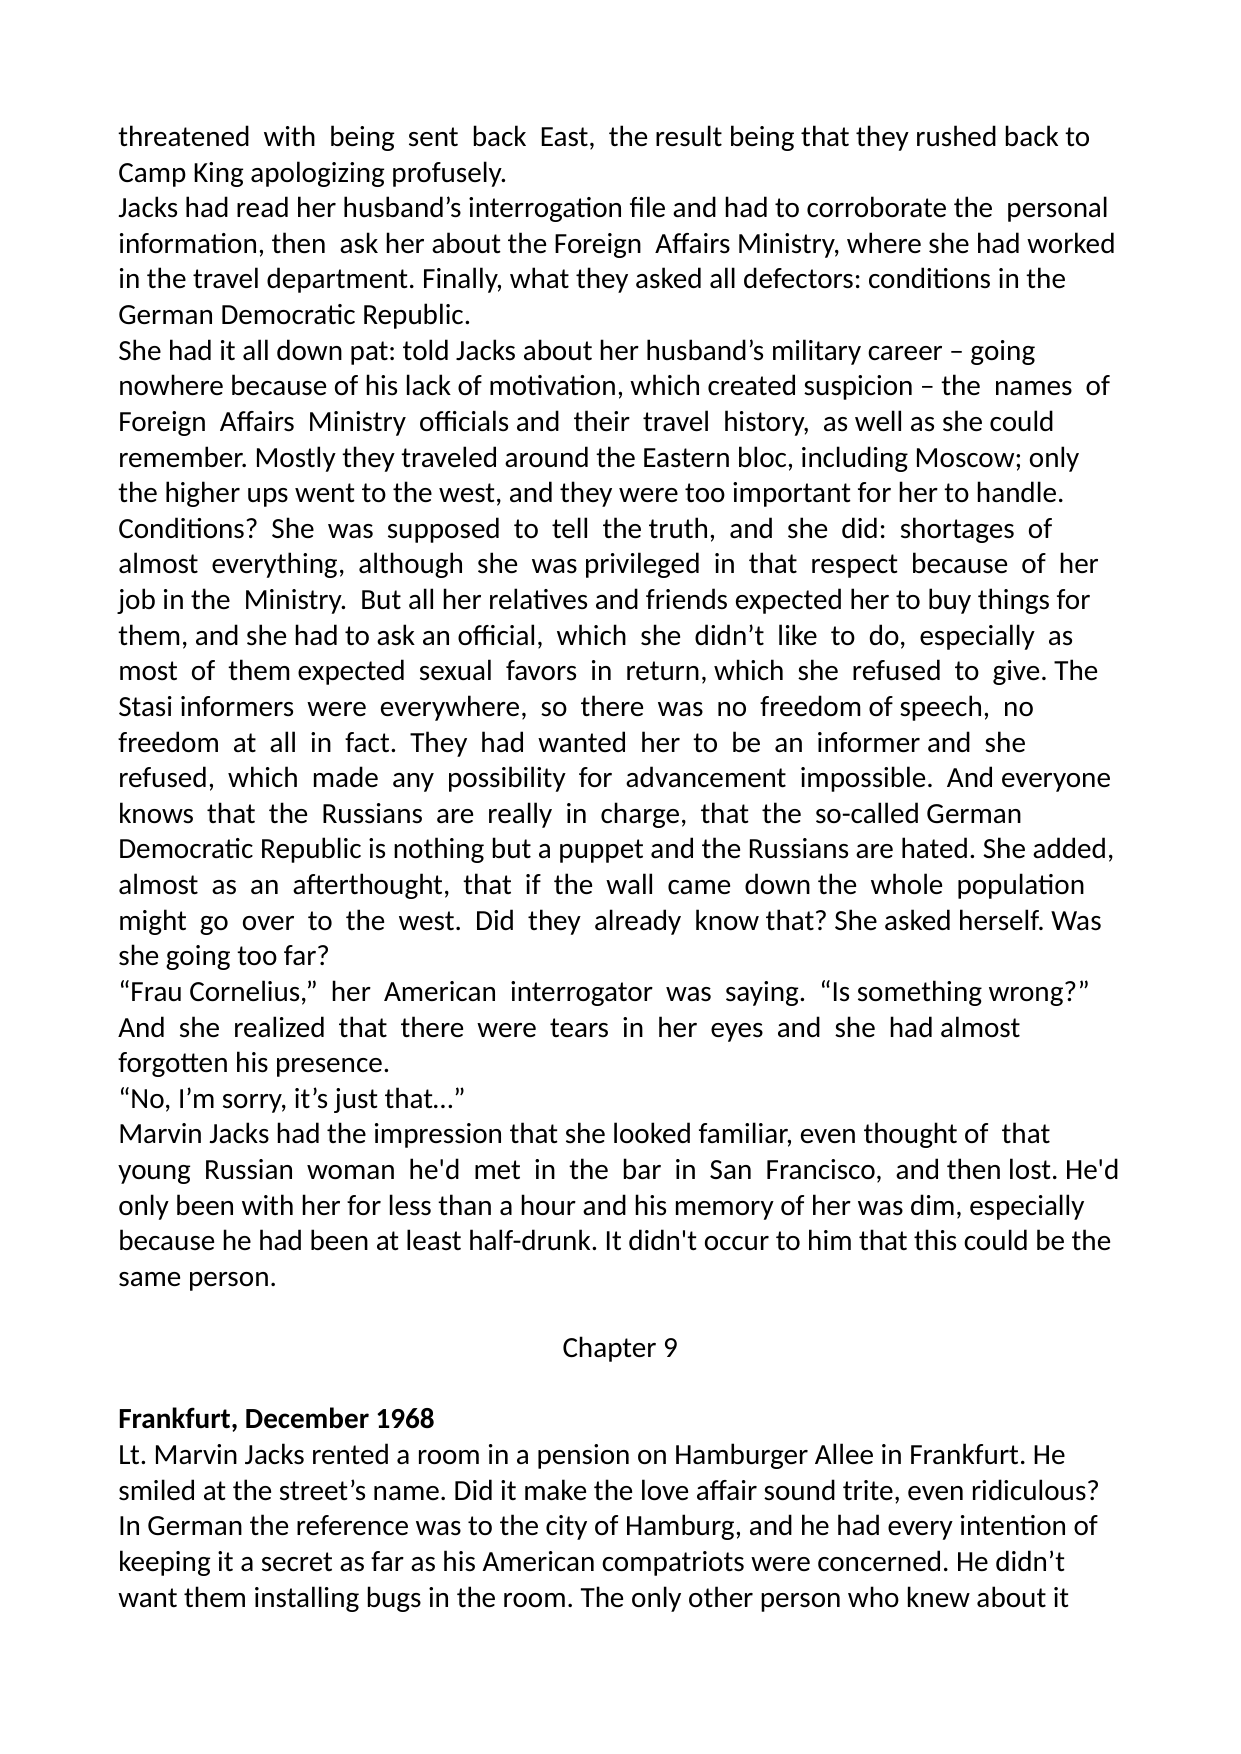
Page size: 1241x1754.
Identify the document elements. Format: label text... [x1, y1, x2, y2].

text She had it all down pat: told Jacks about her husband’s military career – going nowhere because of his lack of motivation, which created suspicion – the names of Foreign Affairs Ministry officials and their travel history, as well as she could remember. Mostly they traveled around the Eastern bloc, including Moscow; only the higher ups went to the west, and they were too important for her to handle. Conditions? She was supposed to tell the truth, and she did: shortages of almost everything, although she was privileged in that respect because of her job in the Ministry. But all her relatives and friends expected her to buy things for them, and she had to ask an official, which she didn’t like to do, especially as most of them expected sexual favors in return, which she refused to give. The Stasi informers were everywhere, so there was no freedom of speech, no freedom at all in fact. They had wanted her to be an informer and she refused, which made any possibility for advancement impossible. And everyone knows that the Russians are really in charge, that the so-called German Democratic Republic is nothing but a puppet and the Russians are hated. She added, almost as an afterthought, that if the wall came down the whole population might go over to the west. Did they already know that? She asked herself. Was she going too far? [118, 332, 1122, 973]
text Jacks had read her husband’s interrogation file and had to corroborate the personal information, then ask her about the Foreign Affairs Ministry, where she had worked in the travel department. Finally, what they asked all defectors: conditions in the German Democratic Republic. [118, 189, 1122, 332]
text “Frau Cornelius,” her American interrogator was saying. “Is something wrong?” And she realized that there were tears in her eyes and she had almost forgotten his presence. [118, 973, 1122, 1080]
text “No, I’m sorry, it’s just that…” [118, 1080, 1122, 1116]
text Marvin Jacks had the impression that she looked familiar, even thought of that young Russian woman he'd met in the bar in San Francisco, and then lost. He'd only been with her for less than a hour and his memory of her was dim, especially because he had been at least half-drunk. It didn't occur to him that this could be the same person. [118, 1116, 1122, 1294]
text Lt. Marvin Jacks rented a room in a pension on Hamburger Allee in Frankfurt. He smiled at the street’s name. Did it make the love affair sound trite, even ridiculous? In German the reference was to the city of Hamburg, and he had every intention of keeping it a secret as far as his American compatriots were concerned. He didn’t want them installing bugs in the room. The only other person who knew about it [118, 1436, 1122, 1614]
text Chapter 9 [118, 1329, 1122, 1365]
text Frankfurt, December 1968 [118, 1401, 1122, 1436]
text threatened with being sent back East, the result being that they rushed back to Camp King apologizing profusely. [118, 118, 1122, 189]
